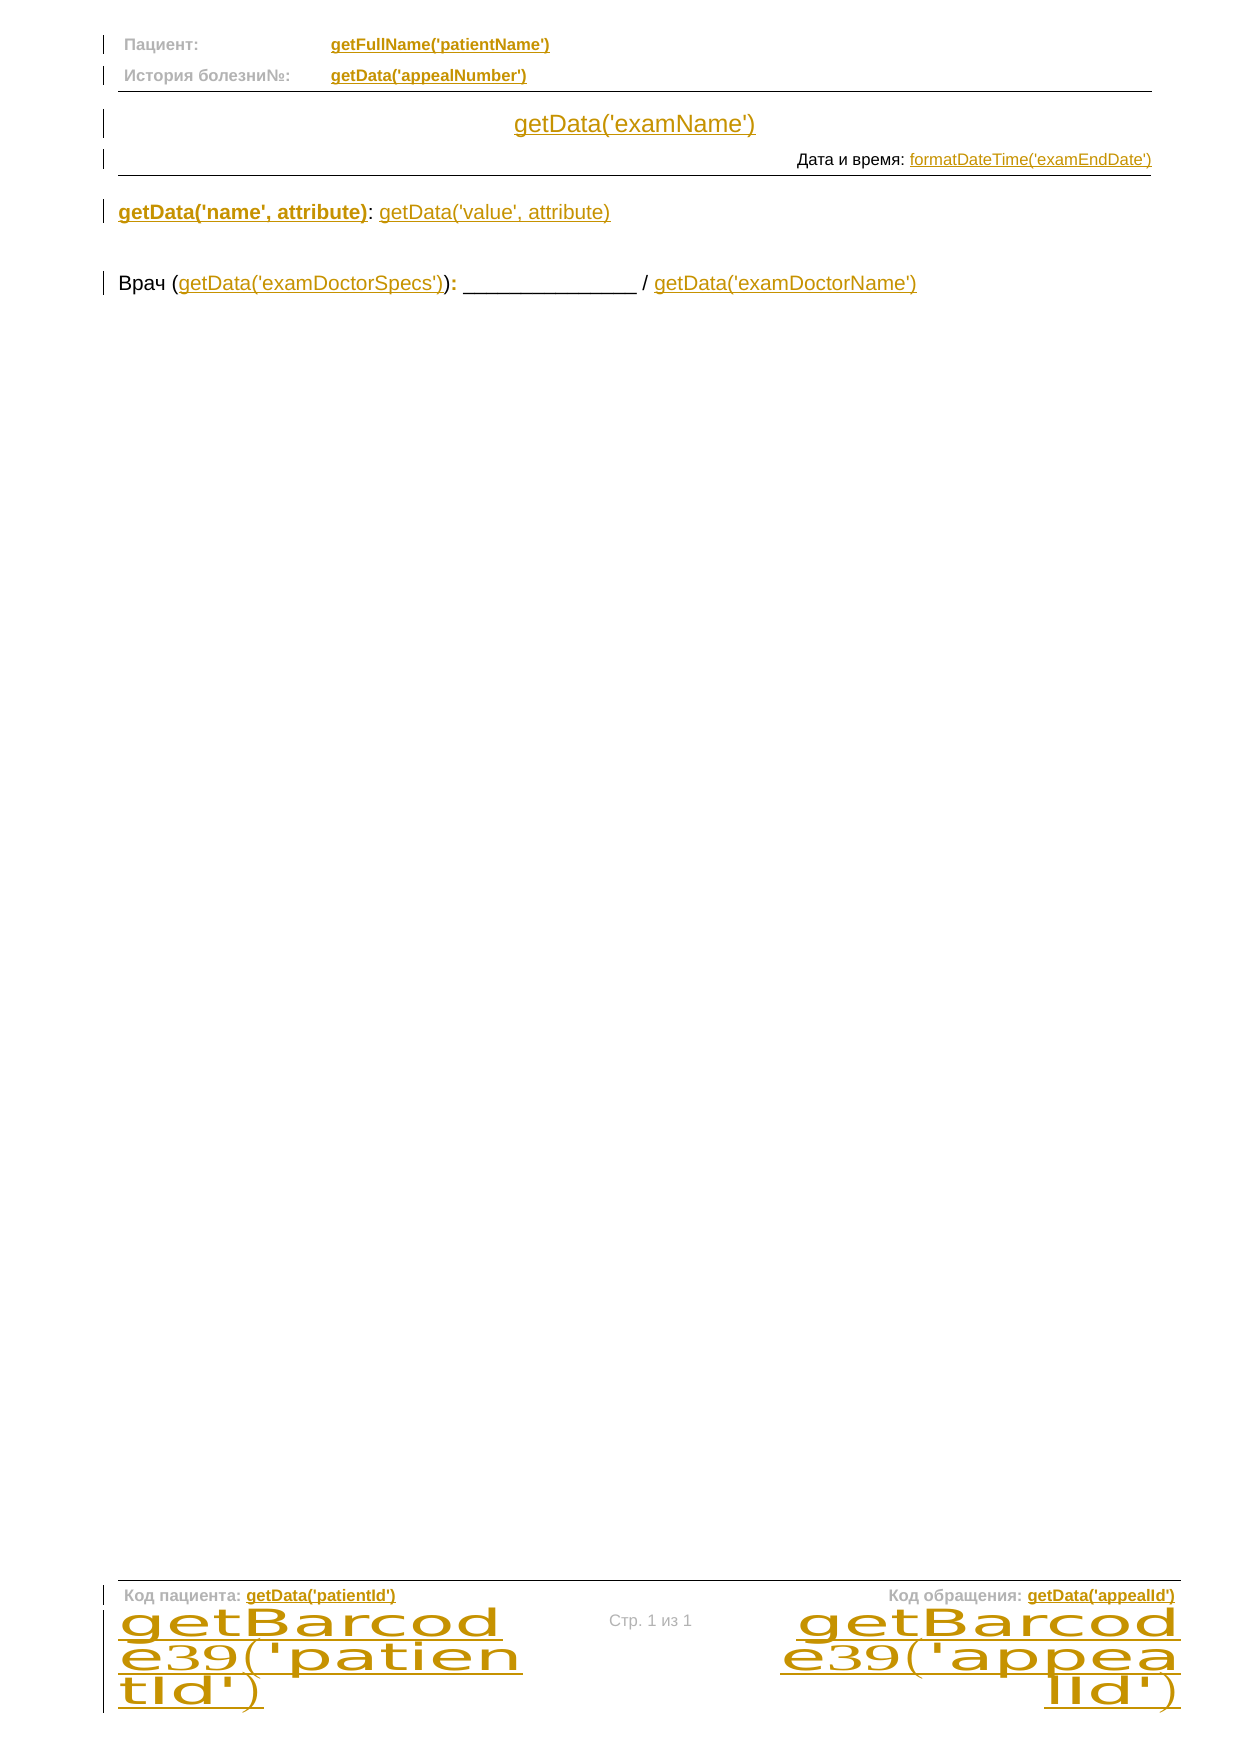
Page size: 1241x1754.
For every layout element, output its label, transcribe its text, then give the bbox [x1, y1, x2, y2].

table_header getData('examName') [118, 103, 1151, 143]
table_cell Дата и время: formatDateTime('examEndDate') [118, 144, 1151, 174]
text Врач (getData('examDoctorSpecs')): _______________ / getData('examDoctorName') [118, 271, 1152, 295]
text getData('name', attribute): getData('value', attribute) [118, 199, 1152, 223]
